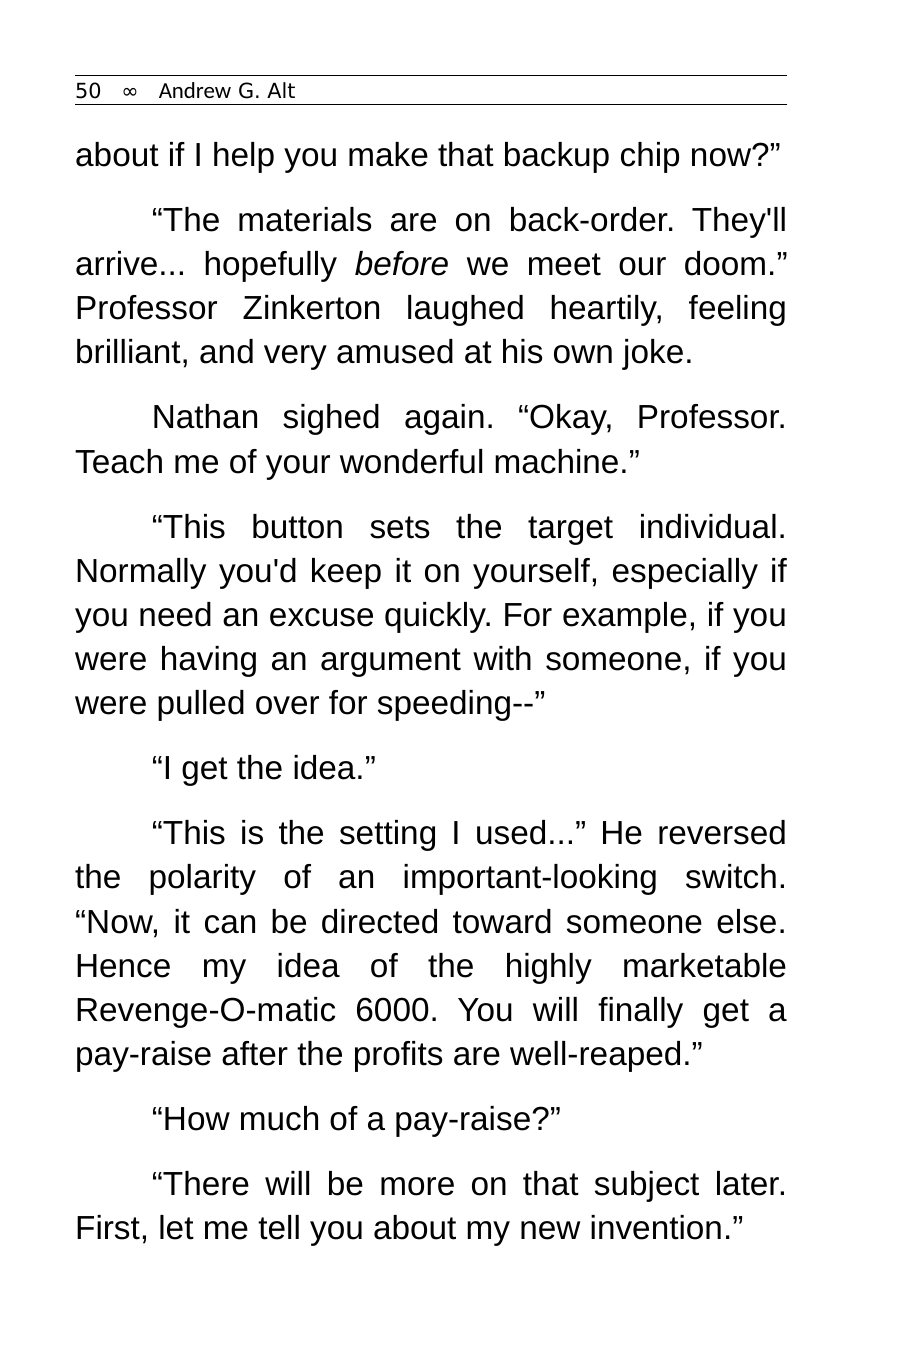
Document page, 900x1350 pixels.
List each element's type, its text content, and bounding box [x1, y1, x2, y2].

text “The materials are on back-order. They'll arrive... hopefully before we meet our doom.” Professor Zinkerton laughed heartily, feeling brilliant, and very amused at his own joke. [75, 200, 787, 371]
text “This is the setting I used...” He reversed the polarity of an important-looking switch. “Now, it can be directed toward someone else. Hence my idea of the highly marketable Revenge-O-matic 6000. You will finally get a pay-raise after the profits are well-reaped.” [75, 813, 787, 1073]
text Nathan sighed again. “Okay, Professor. Teach me of your wonderful machine.” [75, 397, 787, 480]
text “I get the idea.” [75, 748, 787, 787]
text about if I help you make that backup chip now?” [75, 135, 787, 173]
text “This button sets the target individual. Normally you'd keep it on yourself, especially if you need an excuse quickly. For example, if you were having an argument with someone, if you were pulled over for speeding--” [75, 507, 787, 722]
text “There will be more on that subject later. First, let me tell you about my new invention.” [75, 1164, 787, 1247]
text “How much of a pay-raise?” [75, 1099, 787, 1138]
